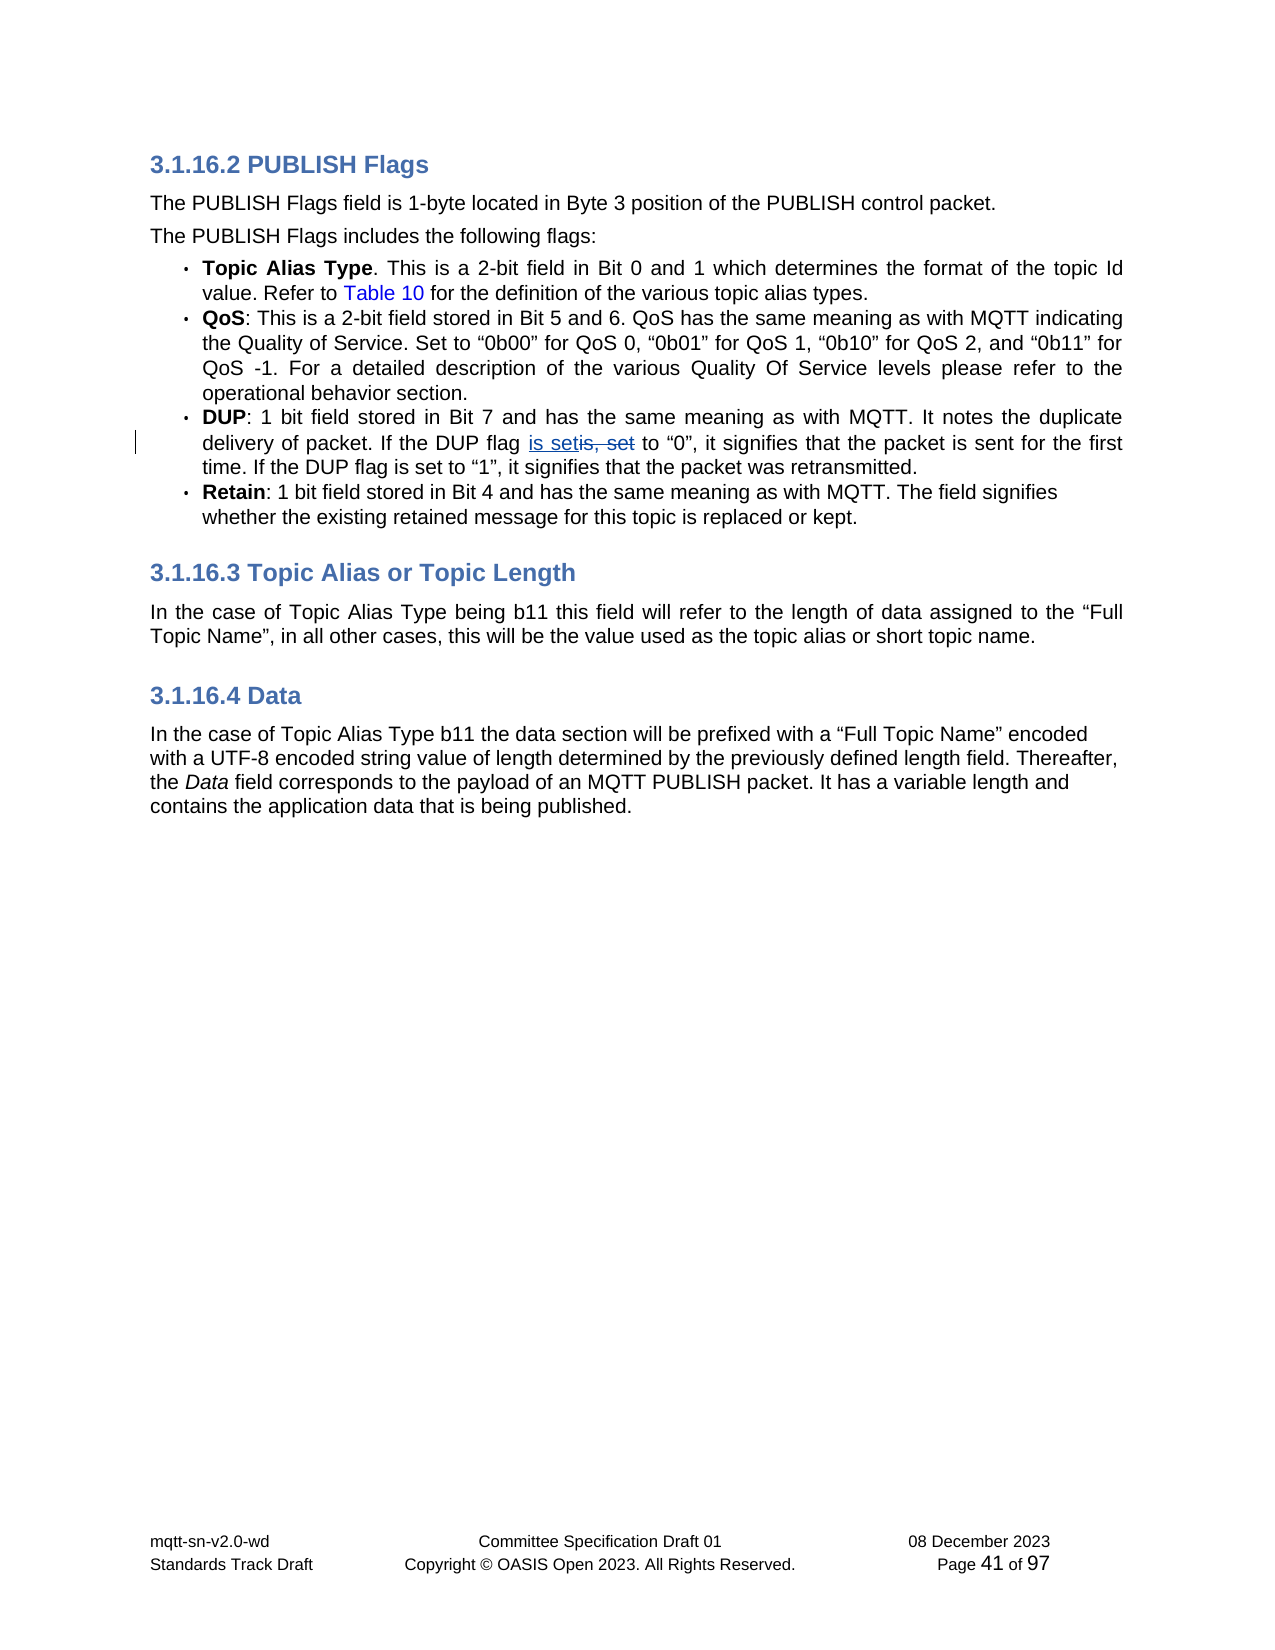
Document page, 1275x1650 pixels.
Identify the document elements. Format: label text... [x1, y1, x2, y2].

text In the case of Topic Alias Type being b11 this field will refer to the length of data assigned to the “Full Topic Name”, in all other cases, this will be the value used as the topic alias or short topic name. [150, 599, 1124, 648]
subtitle 3.1.16.3 Topic Alias or Topic Length [150, 558, 1124, 587]
subtitle 3.1.16.2 PUBLISH Flags [150, 150, 1124, 179]
text The PUBLISH Flags field is 1-byte located in Byte 3 position of the PUBLISH control packet. [150, 191, 1124, 215]
list QoS: This is a 2-bit field stored in Bit 5 and 6. QoS has the same meaning as with MQTT indicating the Quality of Service. Set to “0b00” for QoS 0, “0b01” for QoS 1, “0b10” for QoS 2, and “0b11” for QoS -1. For a detailed description of the various Quality Of Service levels please refer to the operational behavior section. [181, 306, 1124, 404]
list Retain: 1 bit field stored in Bit 4 and has the same meaning as with MQTT. The field signifies whether the existing retained message for this topic is replaced or kept. [181, 479, 1124, 529]
text In the case of Topic Alias Type b11 the data section will be prefixed with a “Full Topic Name” encoded with a UTF-8 encoded string value of length determined by the previously defined length field. Thereafter, the Data field corresponds to the payload of an MQTT PUBLISH packet. It has a variable length and contains the application data that is being published. [150, 722, 1125, 818]
list DUP: 1 bit field stored in Bit 7 and has the same meaning as with MQTT. It notes the duplicate delivery of packet. If the DUP flag is set to “0”, it signifies that the packet is sent for the first time. If the DUP flag is set to “1”, it signifies that the packet was retransmitted. [181, 405, 1124, 479]
subtitle 3.1.16.4 Data [150, 681, 1124, 709]
text The PUBLISH Flags includes the following flags: [150, 223, 1124, 247]
list Topic Alias Type. This is a 2-bit field in Bit 0 and 1 which determines the format of the topic Id value. Refer to Table 10 for the definition of the various topic alias types. [181, 256, 1124, 305]
